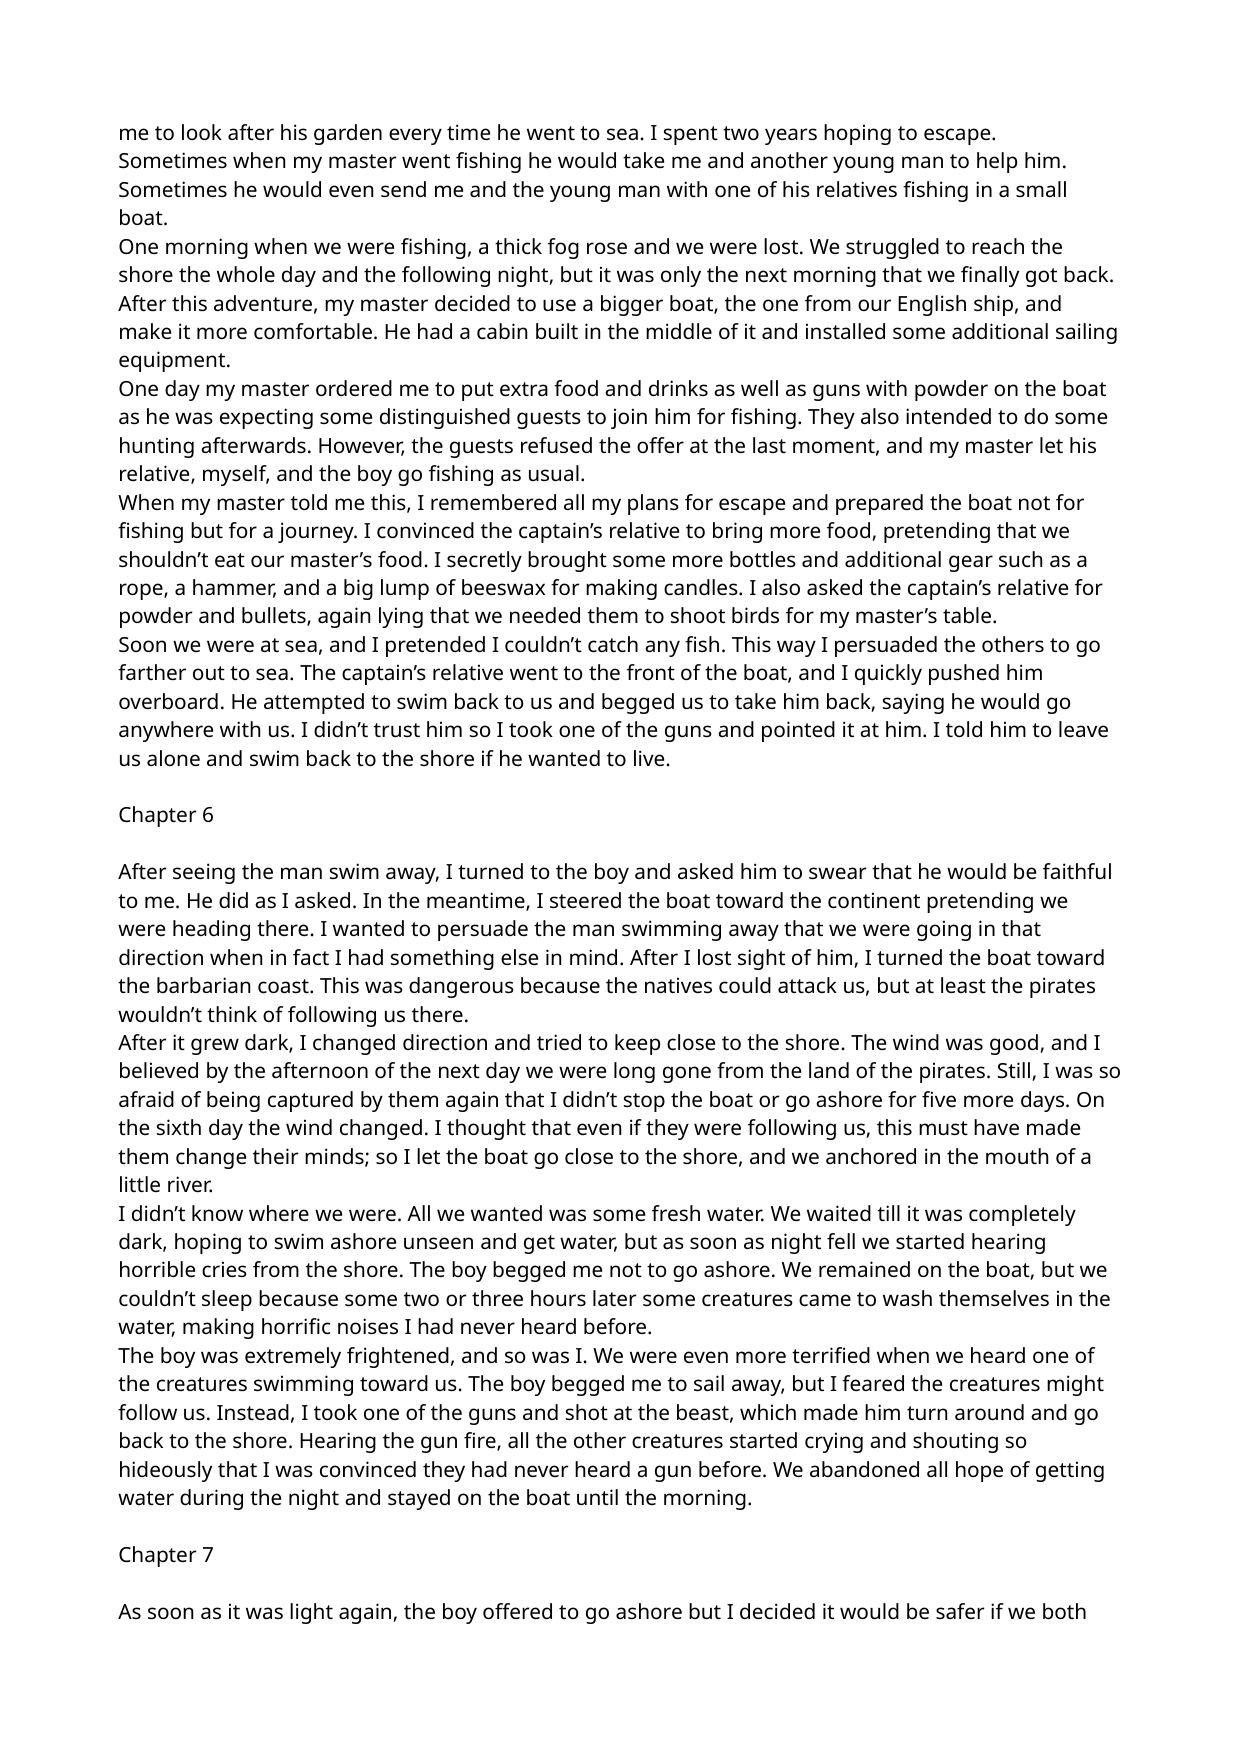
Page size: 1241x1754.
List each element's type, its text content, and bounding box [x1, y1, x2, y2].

text I didn’t know where we were. All we wanted was some fresh water. We waited till it was completely dark, hoping to swim ashore unseen and get water, but as soon as night fell we started hearing horrible cries from the shore. The boy begged me not to go ashore. We remained on the boat, but we couldn’t sleep because some two or three hours later some creatures came to wash themselves in the water, making horrific noises I had never heard before. [118, 1199, 1122, 1341]
text When my master told me this, I remembered all my plans for escape and prepared the boat not for fishing but for a journey. I convinced the captain’s relative to bring more food, pretending that we shouldn’t eat our master’s food. I secretly brought some more bottles and additional gear such as a rope, a hammer, and a big lump of beeswax for making candles. I also asked the captain’s relative for powder and bullets, again lying that we needed them to shoot birds for my master’s table. [118, 488, 1122, 630]
text Chapter 6 [118, 801, 1122, 829]
text Soon we were at sea, and I pretended I couldn’t catch any fish. This way I persuaded the others to go farther out to sea. The captain’s relative went to the front of the boat, and I quickly pushed him overboard. He attempted to swim back to us and begged us to take him back, saying he would go anywhere with us. I didn’t trust him so I took one of the guns and pointed it at him. I told him to leave us alone and swim back to the shore if he wanted to live. [118, 630, 1122, 772]
text One day my master ordered me to put extra food and drinks as well as guns with powder on the boat as he was expecting some distinguished guests to join him for fishing. They also intended to do some hunting afterwards. However, the guests refused the offer at the last moment, and my master let his relative, myself, and the boy go fishing as usual. [118, 374, 1122, 488]
text Sometimes when my master went fishing he would take me and another young man to help him. Sometimes he would even send me and the young man with one of his relatives fishing in a small boat. [118, 147, 1122, 232]
text After seeing the man swim away, I turned to the boy and asked him to swear that he would be faithful to me. He did as I asked. In the meantime, I steered the boat toward the continent pretending we were heading there. I wanted to persuade the man swimming away that we were going in that direction when in fact I had something else in mind. After I lost sight of him, I turned the boat toward the barbarian coast. This was dangerous because the natives could attack us, but at least the pirates wouldn’t think of following us there. [118, 857, 1122, 1028]
text As soon as it was light again, the boy offered to go ashore but I decided it would be safer if we both [118, 1597, 1122, 1625]
text me to look after his garden every time he went to sea. I spent two years hoping to escape. [118, 118, 1122, 147]
text The boy was extremely frightened, and so was I. We were even more terrified when we heard one of the creatures swimming toward us. The boy begged me to sail away, but I feared the creatures might follow us. Instead, I took one of the guns and shot at the beast, which made him turn around and go back to the shore. Hearing the gun fire, all the other creatures started crying and shouting so hideously that I was convinced they had never heard a gun before. We abandoned all hope of getting water during the night and stayed on the boat until the morning. [118, 1341, 1122, 1512]
text After it grew dark, I changed direction and tried to keep close to the shore. The wind was good, and I believed by the afternoon of the next day we were long gone from the land of the pirates. Still, I was so afraid of being captured by them again that I didn’t stop the boat or go ashore for five more days. On the sixth day the wind changed. I thought that even if they were following us, this must have made them change their minds; so I let the boat go close to the shore, and we anchored in the mouth of a little river. [118, 1028, 1122, 1199]
text Chapter 7 [118, 1540, 1122, 1568]
text One morning when we were fishing, a thick fog rose and we were lost. We struggled to reach the shore the whole day and the following night, but it was only the next morning that we finally got back. After this adventure, my master decided to use a bigger boat, the one from our English ship, and make it more comfortable. He had a cabin built in the middle of it and installed some additional sailing equipment. [118, 232, 1122, 374]
